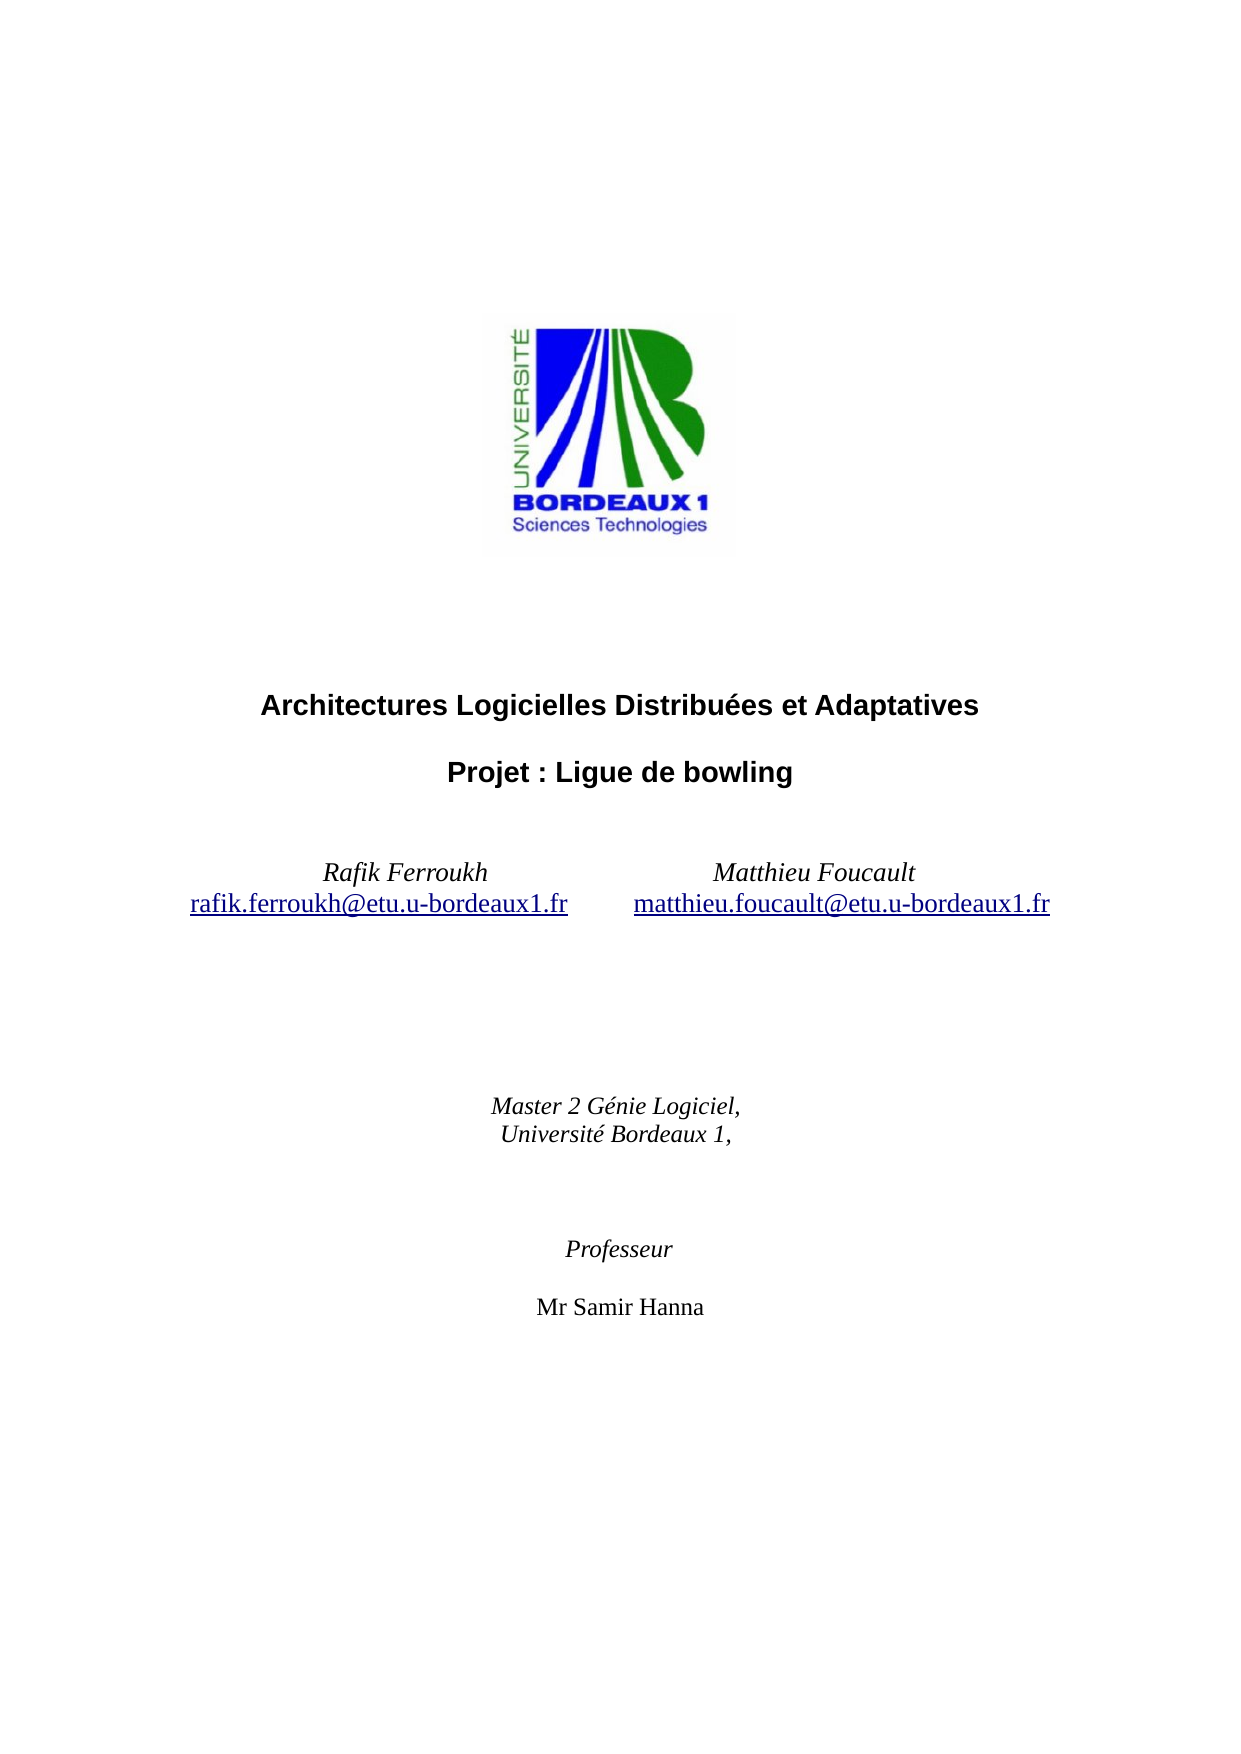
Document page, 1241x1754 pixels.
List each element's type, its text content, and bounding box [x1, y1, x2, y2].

text Professeur [118, 1234, 1122, 1263]
text Rafik Ferroukh Matthieu Foucault [118, 856, 1122, 887]
text Mr Samir Hanna [118, 1292, 1122, 1321]
text Master 2 Génie Logiciel, [118, 1091, 1122, 1119]
text Architectures Logicielles Distribuées et Adaptatives [118, 688, 1122, 722]
picture [481, 313, 736, 557]
text Projet : Ligue de bowling [118, 755, 1122, 789]
text [118, 1522, 1122, 1608]
text Université Bordeaux 1, [118, 1119, 1122, 1148]
text rafik.ferroukh@etu.u-bordeaux1.fr matthieu.foucault@etu.u-bordeaux1.fr [118, 887, 1122, 918]
